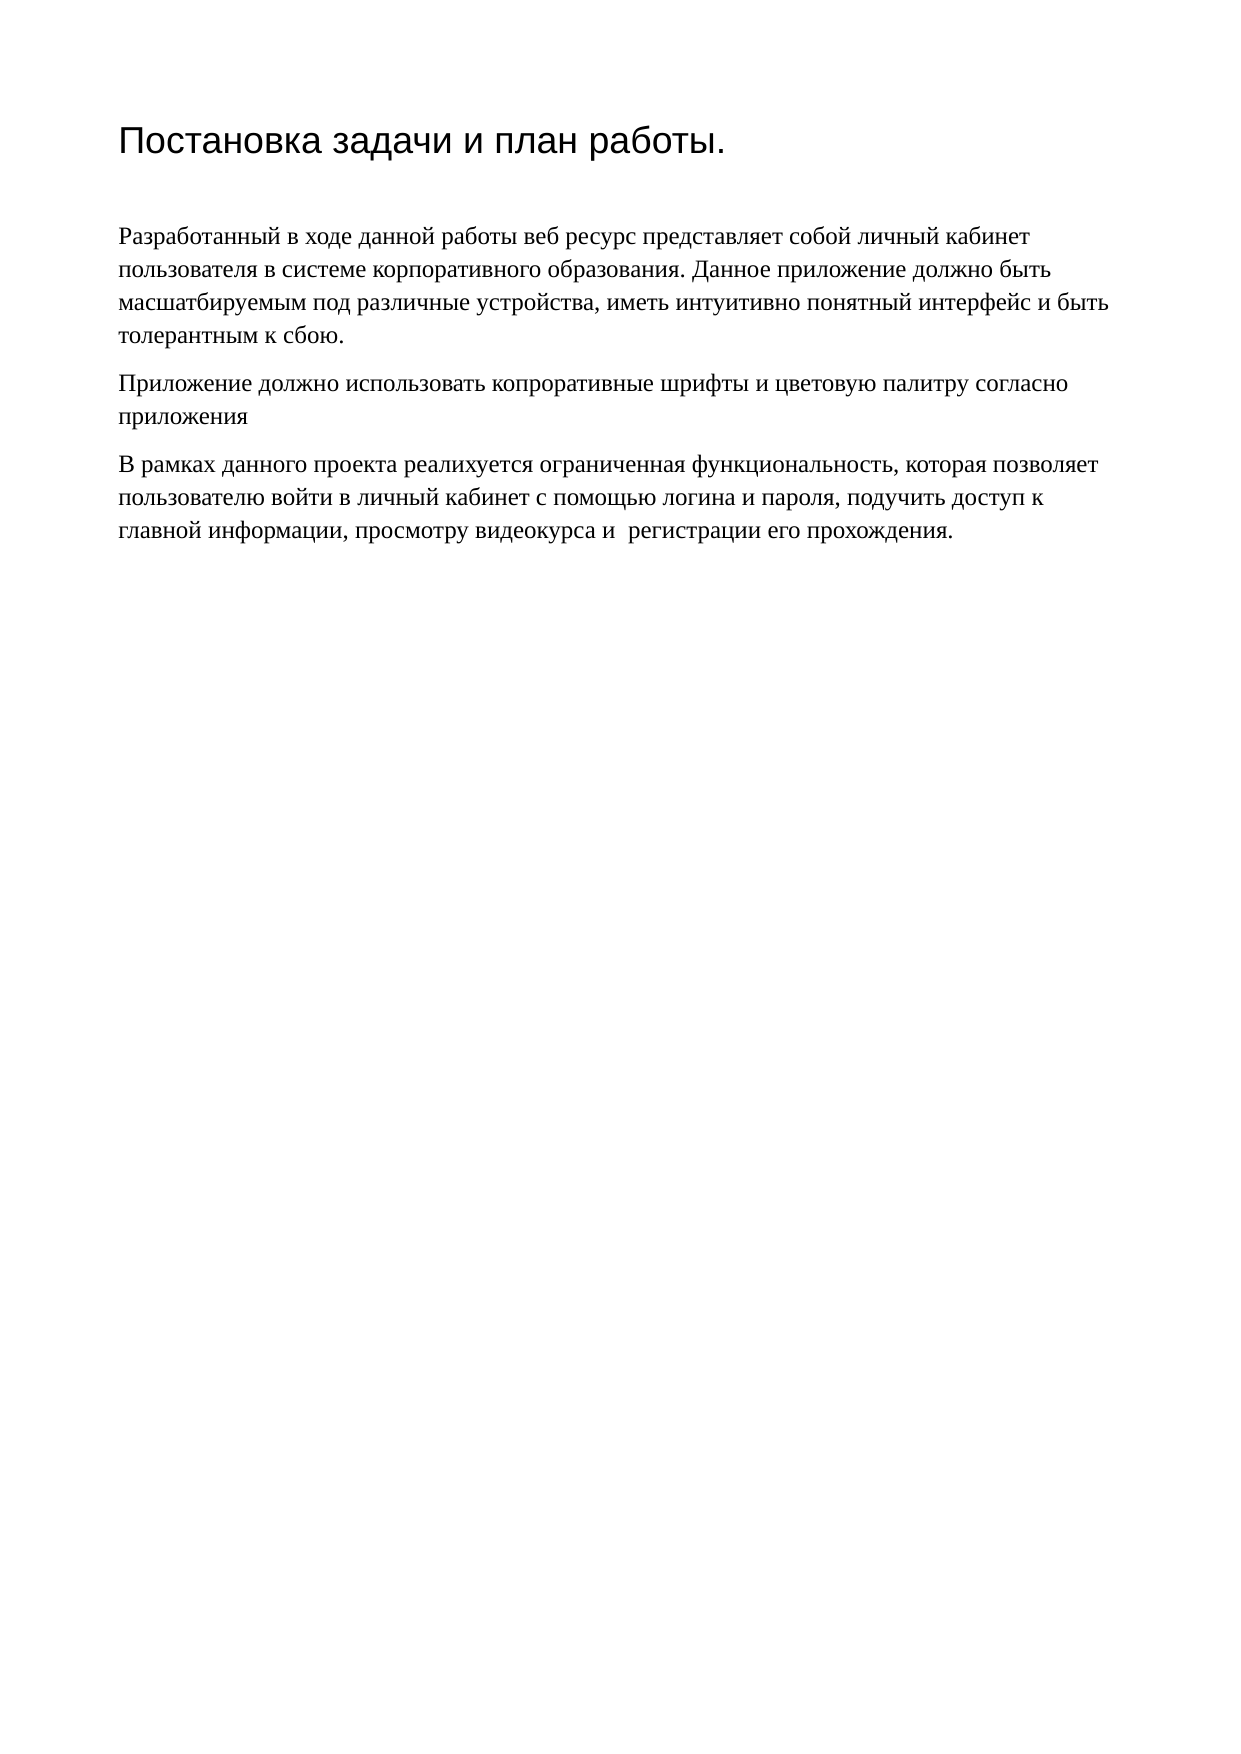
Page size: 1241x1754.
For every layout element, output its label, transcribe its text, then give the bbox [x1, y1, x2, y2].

subtitle Постановка задачи и план работы. [118, 118, 1122, 161]
text Разработанный в ходе данной работы веб ресурс представляет собой личный кабинет пользователя в системе корпоративного образования. Данное приложение должно быть масшатбируемым под различные устройства, иметь интуитивно понятный интерфейс и быть толерантным к сбою. [118, 221, 1122, 349]
text Приложение должно использовать копроративные шрифты и цветовую палитру согласно приложения [118, 368, 1122, 430]
text В рамках данного проекта реалихуется ограниченная функциональность, которая позволяет пользователю войти в личный кабинет с помощью логина и пароля, подучить доступ к главной информации, просмотру видеокурса и регистрации его прохождения. [118, 449, 1122, 543]
